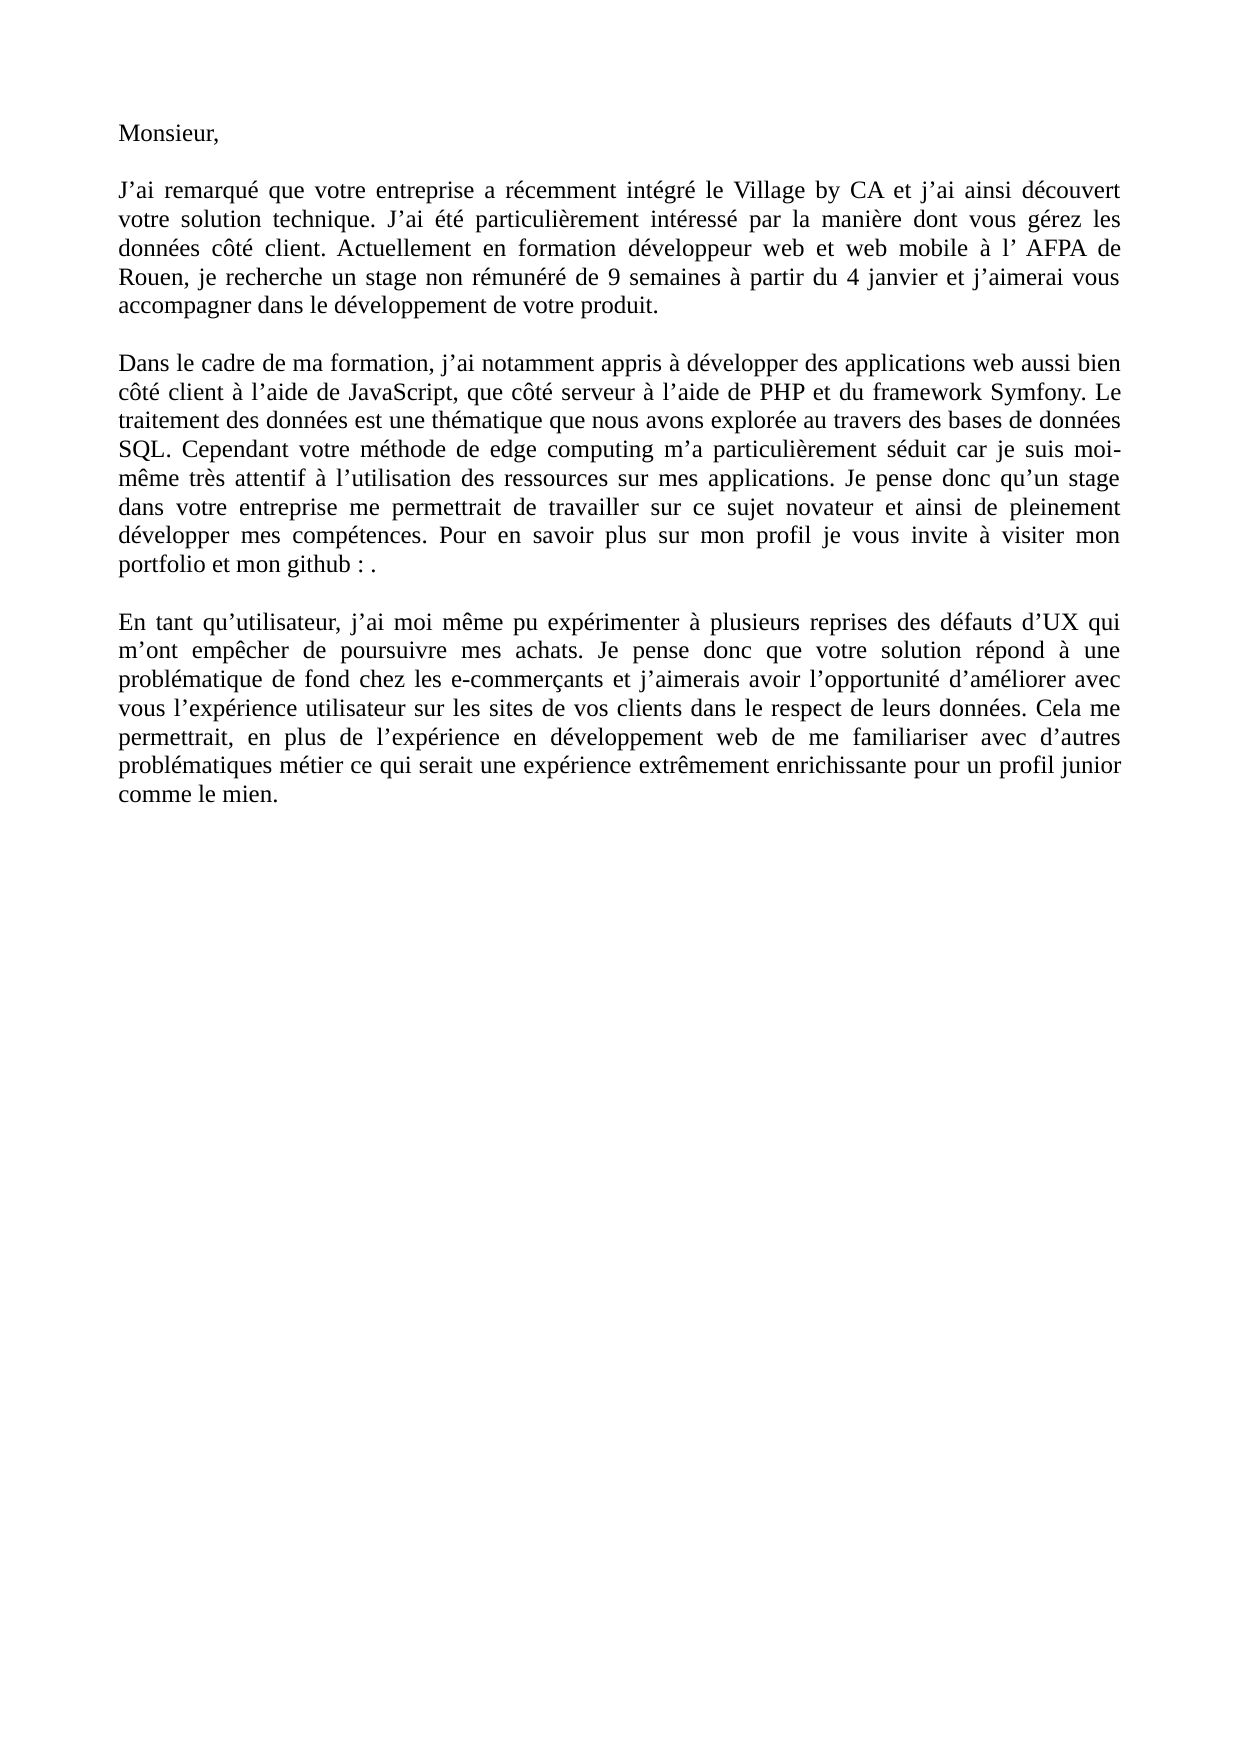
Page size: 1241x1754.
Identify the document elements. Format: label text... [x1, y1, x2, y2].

text Dans le cadre de ma formation, j’ai notamment appris à développer des applications web aussi bien côté client à l’aide de JavaScript, que côté serveur à l’aide de PHP et du framework Symfony. Le traitement des données est une thématique que nous avons explorée au travers des bases de données SQL. Cependant votre méthode de edge computing m’a particulièrement séduit car je suis moi-même très attentif à l’utilisation des ressources sur mes applications. Je pense donc qu’un stage dans votre entreprise me permettrait de travailler sur ce sujet novateur et ainsi de pleinement développer mes compétences. Pour en savoir plus sur mon profil je vous invite à visiter mon portfolio et mon github : . [118, 348, 1122, 578]
text En tant qu’utilisateur, j’ai moi même pu expérimenter à plusieurs reprises des défauts d’UX qui m’ont empêcher de poursuivre mes achats. Je pense donc que votre solution répond à une problématique de fond chez les e-commerçants et j’aimerais avoir l’opportunité d’améliorer avec vous l’expérience utilisateur sur les sites de vos clients dans le respect de leurs données. Cela me permettrait, en plus de l’expérience en développement web de me familiariser avec d’autres problématiques métier ce qui serait une expérience extrêmement enrichissante pour un profil junior comme le mien. [118, 607, 1122, 808]
text J’ai remarqué que votre entreprise a récemment intégré le Village by CA et j’ai ainsi découvert votre solution technique. J’ai été particulièrement intéressé par la manière dont vous gérez les données côté client. Actuellement en formation développeur web et web mobile à l’ AFPA de Rouen, je recherche un stage non rémunéré de 9 semaines à partir du 4 janvier et j’aimerai vous accompagner dans le développement de votre produit. [118, 176, 1122, 319]
text Monsieur, [118, 118, 1122, 147]
